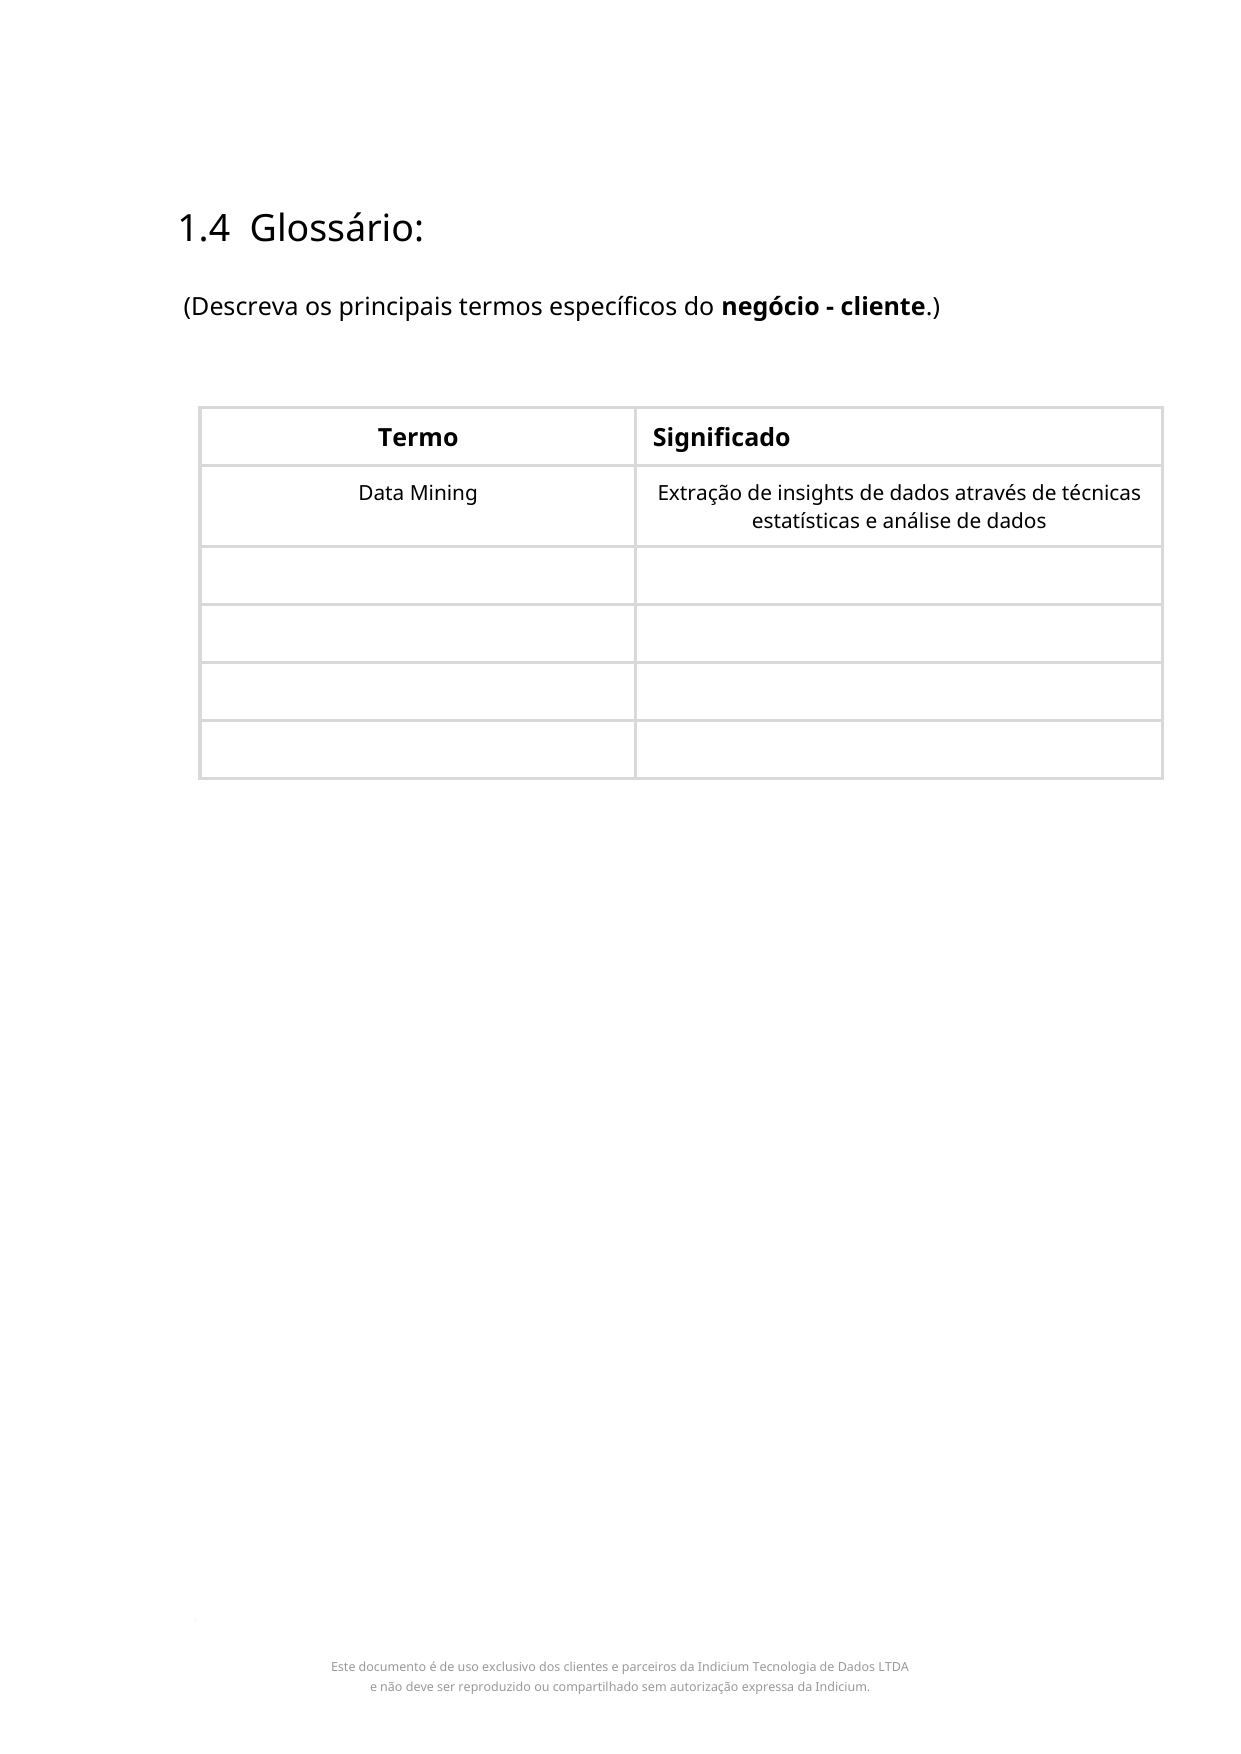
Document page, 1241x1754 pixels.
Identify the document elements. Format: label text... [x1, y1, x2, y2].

subtitle 1.4 Glossário: [177, 202, 1063, 253]
table_header Termo [202, 409, 634, 464]
table_cell Data Mining [202, 467, 634, 545]
table_cell [637, 664, 1161, 719]
table_cell Extração de insights de dados através de técnicas estatísticas e análise de dados [637, 467, 1161, 545]
table_cell [202, 722, 634, 777]
table_cell [202, 548, 634, 603]
table_cell [637, 606, 1161, 661]
table_cell [202, 606, 634, 661]
table_header Significado [637, 409, 1161, 464]
table_cell [637, 722, 1161, 777]
table_cell [202, 664, 634, 719]
text (Descreva os principais termos específicos do negócio - cliente.) [177, 289, 1063, 323]
table_cell [637, 548, 1161, 603]
